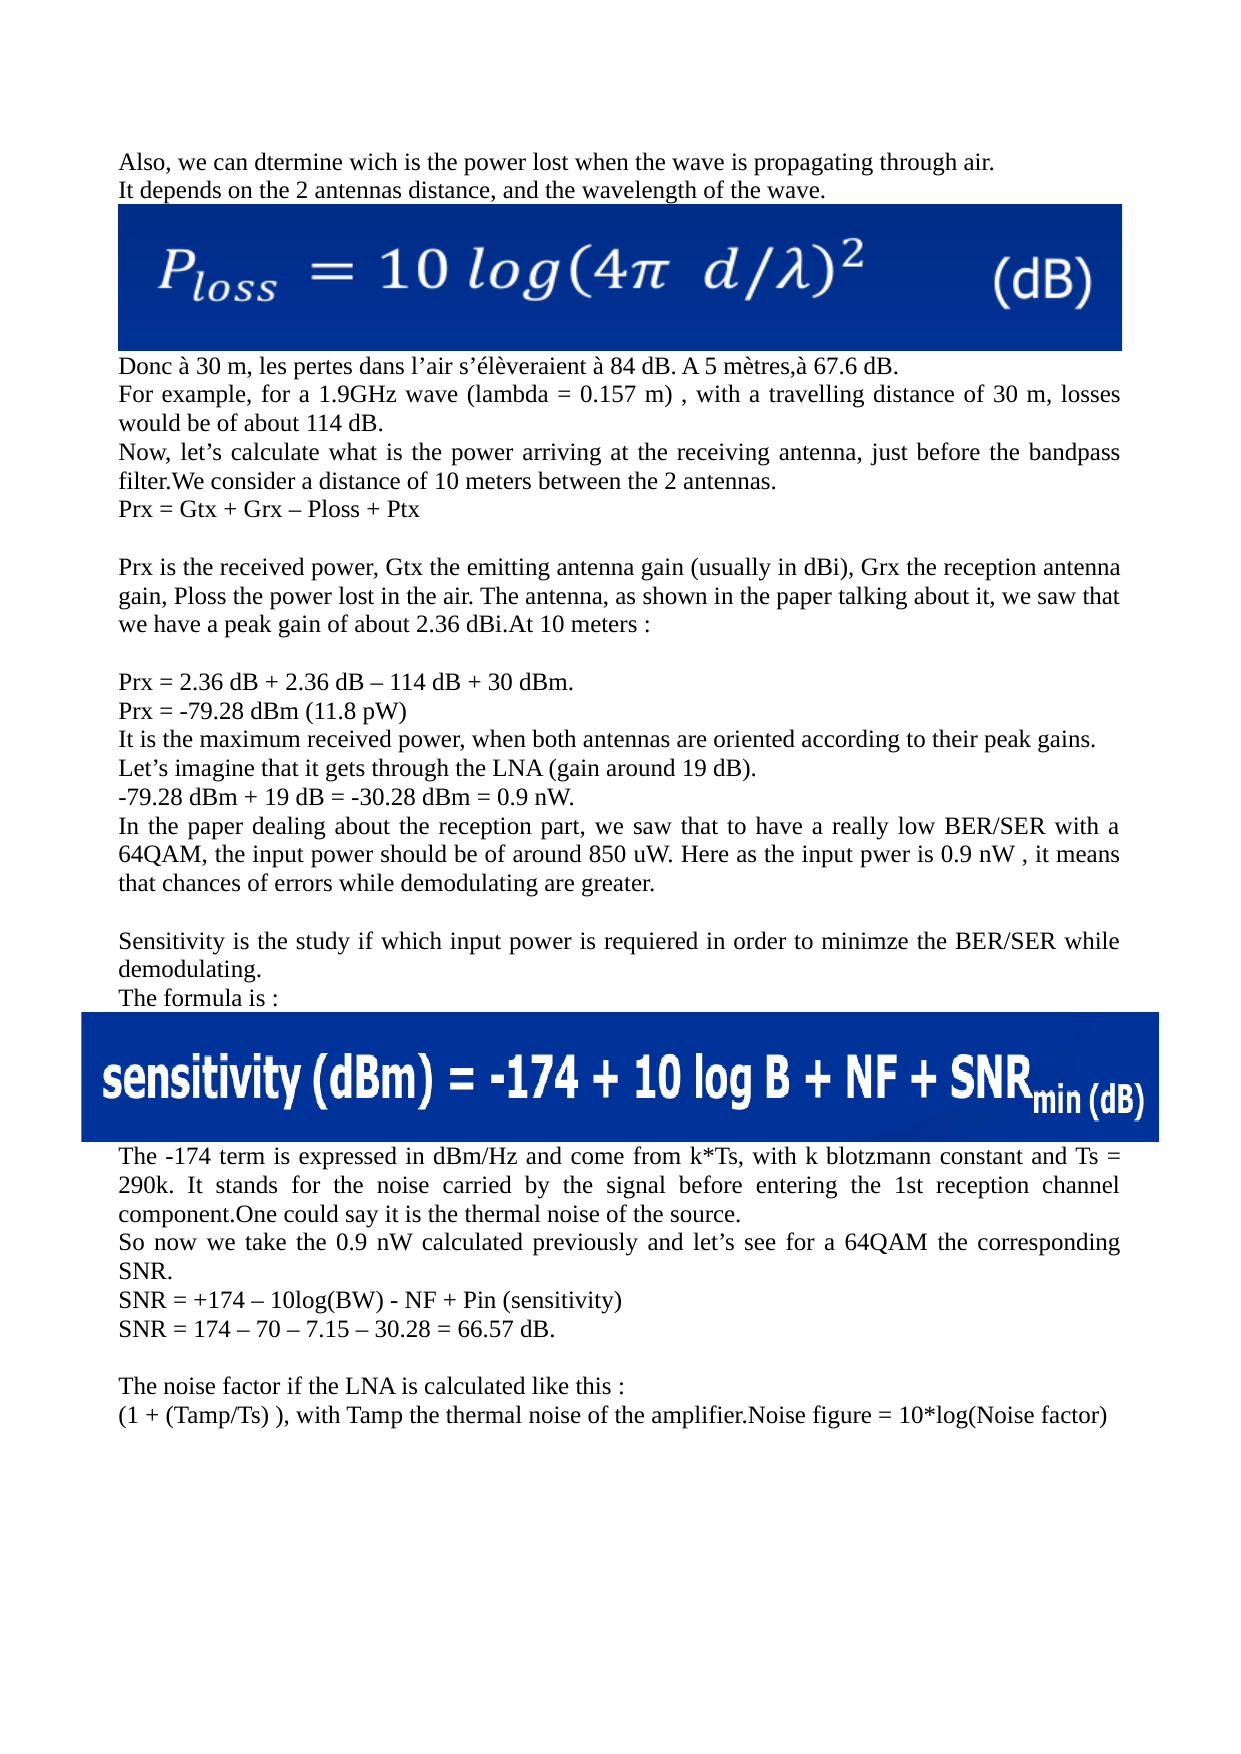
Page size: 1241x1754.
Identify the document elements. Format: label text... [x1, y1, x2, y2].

text For example, for a 1.9GHz wave (lambda = 0.157 m) , with a travelling distance of 30 m, losses would be of about 114 dB. [118, 379, 1122, 437]
text (1 + (Tamp/Ts) ), with Tamp the thermal noise of the amplifier.Noise figure = 10*log(Noise factor) [118, 1400, 1122, 1429]
text The noise factor if the LNA is calculated like this : [118, 1371, 1122, 1400]
text It depends on the 2 antennas distance, and the wavelength of the wave. [118, 176, 1122, 204]
text In the paper dealing about the reception part, we saw that to have a really low BER/SER with a 64QAM, the input power should be of around 850 uW. Here as the input pwer is 0.9 nW , it means that chances of errors while demodulating are greater. [118, 811, 1122, 897]
text Donc à 30 m, les pertes dans l’air s’élèveraient à 84 dB. A 5 mètres,à 67.6 dB. [118, 351, 1122, 379]
text Sensitivity is the study if which input power is requiered in order to minimze the BER/SER while demodulating. [118, 926, 1122, 983]
text Let’s imagine that it gets through the LNA (gain around 19 dB). [118, 753, 1122, 782]
text The -174 term is expressed in dBm/Hz and come from k*Ts, with k blotzmann constant and Ts = 290k. It stands for the noise carried by the signal before entering the 1st reception channel component.One could say it is the thermal noise of the source. [118, 1142, 1122, 1227]
text SNR = 174 – 70 – 7.15 – 30.28 = 66.57 dB. [118, 1314, 1122, 1342]
text Prx = -79.28 dBm (11.8 pW) [118, 696, 1122, 724]
text Prx = 2.36 dB + 2.36 dB – 114 dB + 30 dBm. [118, 667, 1122, 696]
text The formula is : [118, 983, 1122, 1012]
text SNR = +174 – 10log(BW) - NF + Pin (sensitivity) [118, 1285, 1122, 1314]
text Prx = Gtx + Grx – Ploss + Ptx [118, 494, 1122, 523]
text -79.28 dBm + 19 dB = -30.28 dBm = 0.9 nW. [118, 782, 1122, 811]
text Also, we can dtermine wich is the power lost when the wave is propagating through air. [118, 147, 1122, 176]
text Now, let’s calculate what is the power arriving at the receiving antenna, just before the bandpass filter.We consider a distance of 10 meters between the 2 antennas. [118, 437, 1122, 494]
text So now we take the 0.9 nW calculated previously and let’s see for a 64QAM the corresponding SNR. [118, 1227, 1122, 1285]
text Prx is the received power, Gtx the emitting antenna gain (usually in dBi), Grx the reception antenna gain, Ploss the power lost in the air. The antenna, as shown in the paper talking about it, we saw that we have a peak gain of about 2.36 dBi.At 10 meters : [118, 552, 1122, 638]
text It is the maximum received power, when both antennas are oriented according to their peak gains. [118, 724, 1122, 753]
picture [81, 1012, 1159, 1142]
picture [118, 204, 1123, 351]
